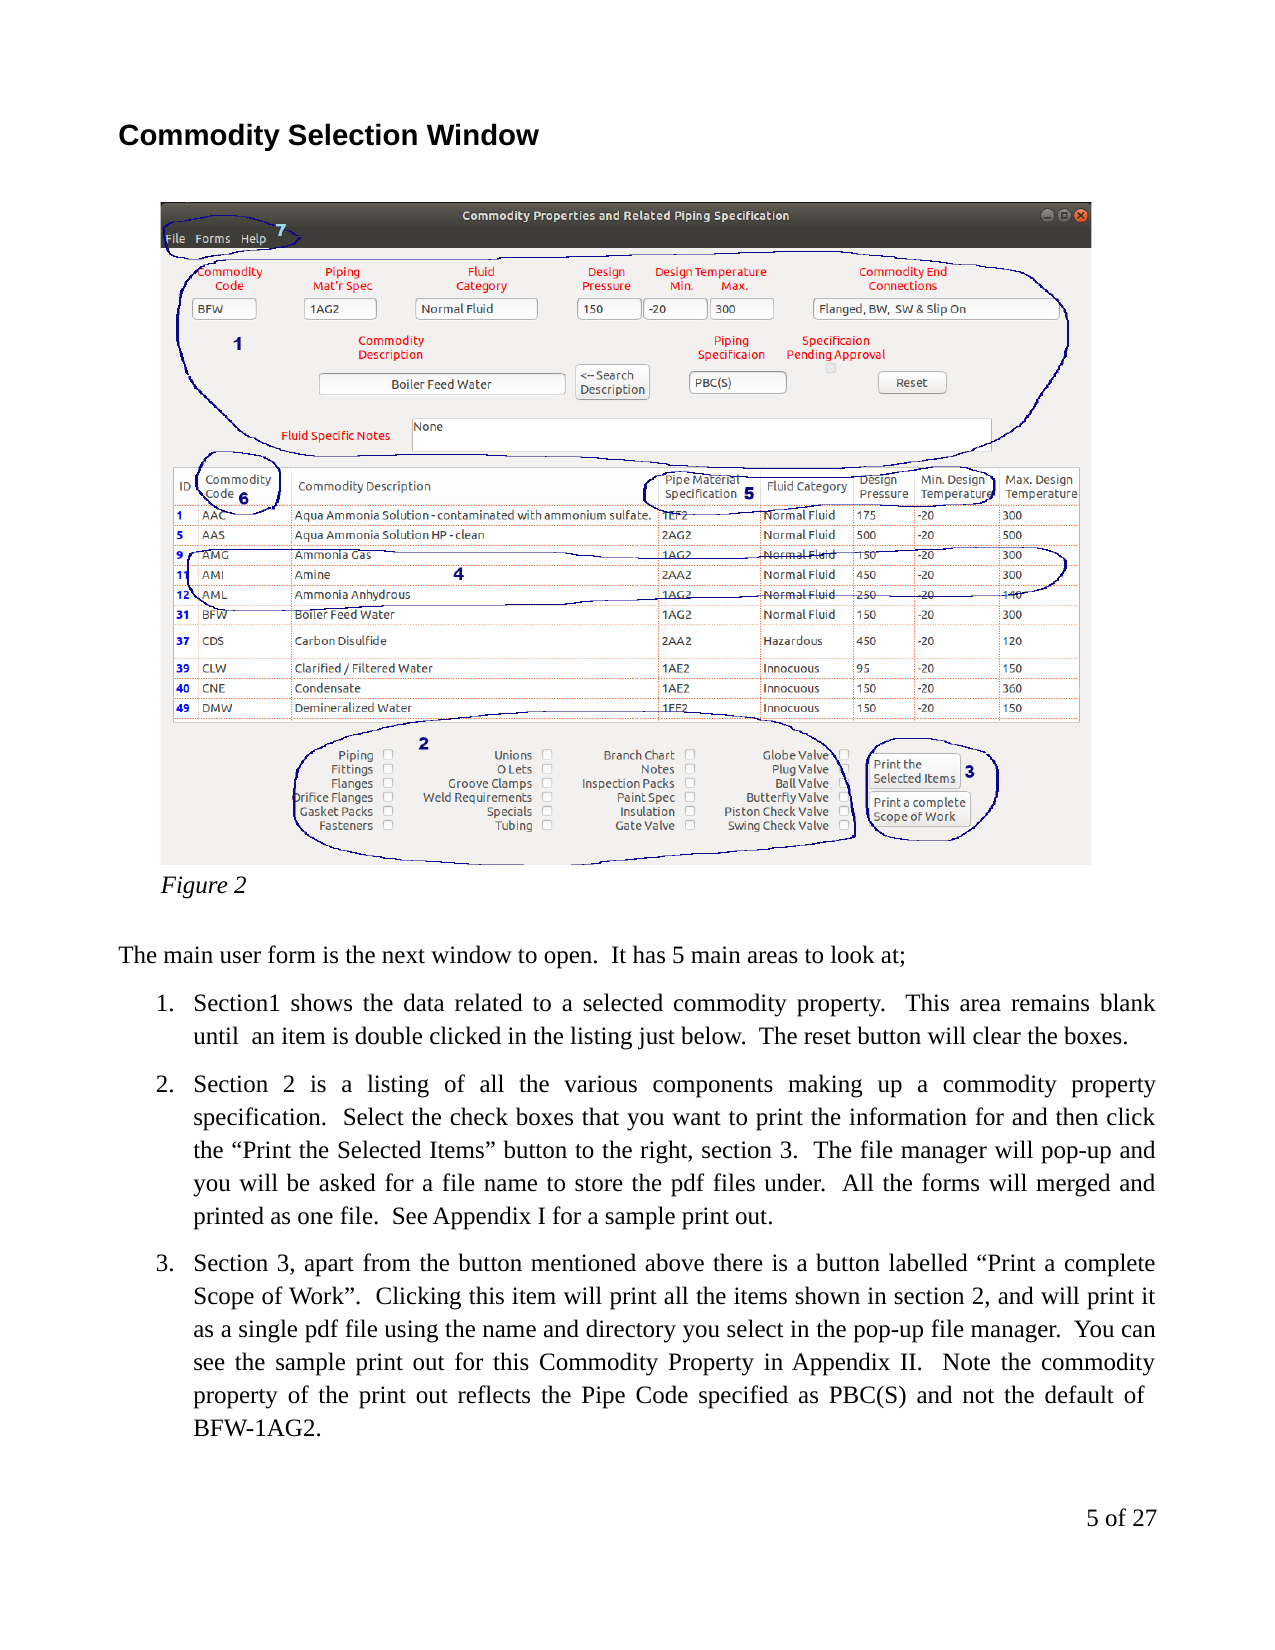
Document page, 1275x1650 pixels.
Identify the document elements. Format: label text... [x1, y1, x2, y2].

picture [160, 202, 1092, 865]
text Figure 2 [161, 865, 1092, 899]
list Section 2 is a listing of all the various components making up a commodity property specification. Select the check boxes that you want to print the information for and then click the “Print the Selected Items” button to the right, section 3. The file manager will pop-up and you will be asked for a file name to store the pdf files under. All the forms will merged and printed as one file. See Appendix I for a sample print out. [156, 1069, 1157, 1229]
list Section 3, apart from the button mentioned above there is a button labelled “Print a complete Scope of Work”. Clicking this item will print all the items shown in section 2, and will print it as a single pdf file using the name and directory you select in the pop-up file manager. You can see the sample print out for this Commodity Property in Appendix II. Note the commodity property of the print out reflects the Pipe Code specified as PBC(S) and not the default of BFW-1AG2. [156, 1248, 1157, 1442]
list Section1 shows the data related to a selected commodity property. This area remains blank until an item is double clicked in the listing just below. The reset button will clear the boxes. [156, 988, 1157, 1050]
subtitle Commodity Selection Window [118, 118, 1157, 152]
text The main user form is the next window to open. It has 5 main areas to look at; [118, 940, 1157, 969]
